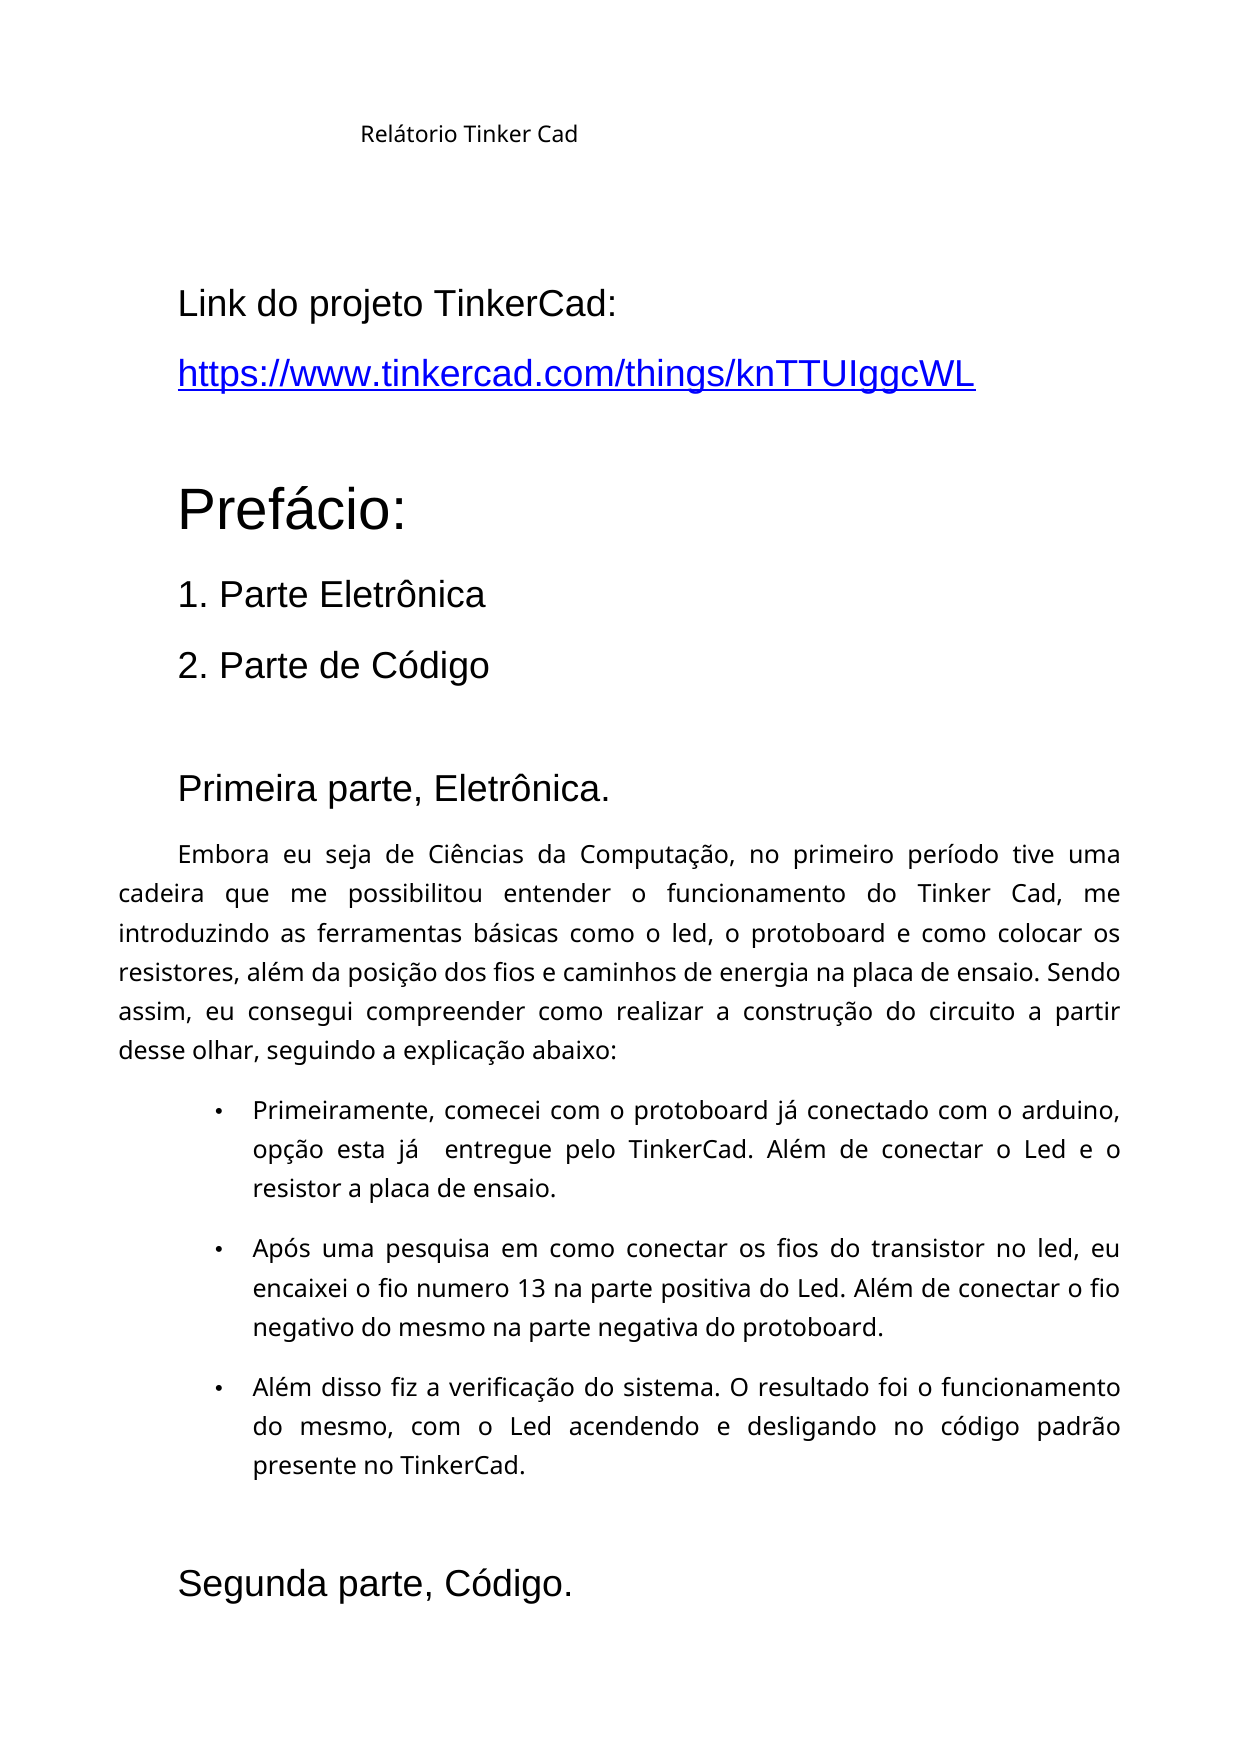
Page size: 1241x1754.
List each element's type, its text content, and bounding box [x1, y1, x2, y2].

list Após uma pesquisa em como conectar os fios do transistor no led, eu encaixei o fio numero 13 na parte positiva do Led. Além de conectar o fio negativo do mesmo na parte negativa do protoboard. [215, 1231, 1122, 1343]
text Segunda parte, Código. [118, 1561, 1122, 1604]
list Primeiramente, comecei com o protoboard já conectado com o arduino, opção esta já entregue pelo TinkerCad. Além de conectar o Led e o resistor a placa de ensaio. [215, 1093, 1122, 1205]
text Prefácio: [118, 475, 1122, 542]
text https://www.tinkercad.com/things/knTTUIggcWL [118, 351, 1122, 394]
text 2. Parte de Código [118, 643, 1122, 686]
text Primeira parte, Eletrônica. [118, 767, 1122, 810]
text Embora eu seja de Ciências da Computação, no primeiro período tive uma cadeira que me possibilitou entender o funcionamento do Tinker Cad, me introduzindo as ferramentas básicas como o led, o protoboard e como colocar os resistores, além da posição dos fios e caminhos de energia na placa de ensaio. Sendo assim, eu consegui compreender como realizar a construção do circuito a partir desse olhar, seguindo a explicação abaixo: [118, 837, 1122, 1067]
text Link do projeto TinkerCad: [118, 281, 1122, 324]
text Relátorio Tinker Cad [118, 118, 1122, 149]
text 1. Parte Eletrônica [118, 573, 1122, 616]
list Além disso fiz a verificação do sistema. O resultado foi o funcionamento do mesmo, com o Led acendendo e desligando no código padrão presente no TinkerCad. [215, 1369, 1122, 1482]
